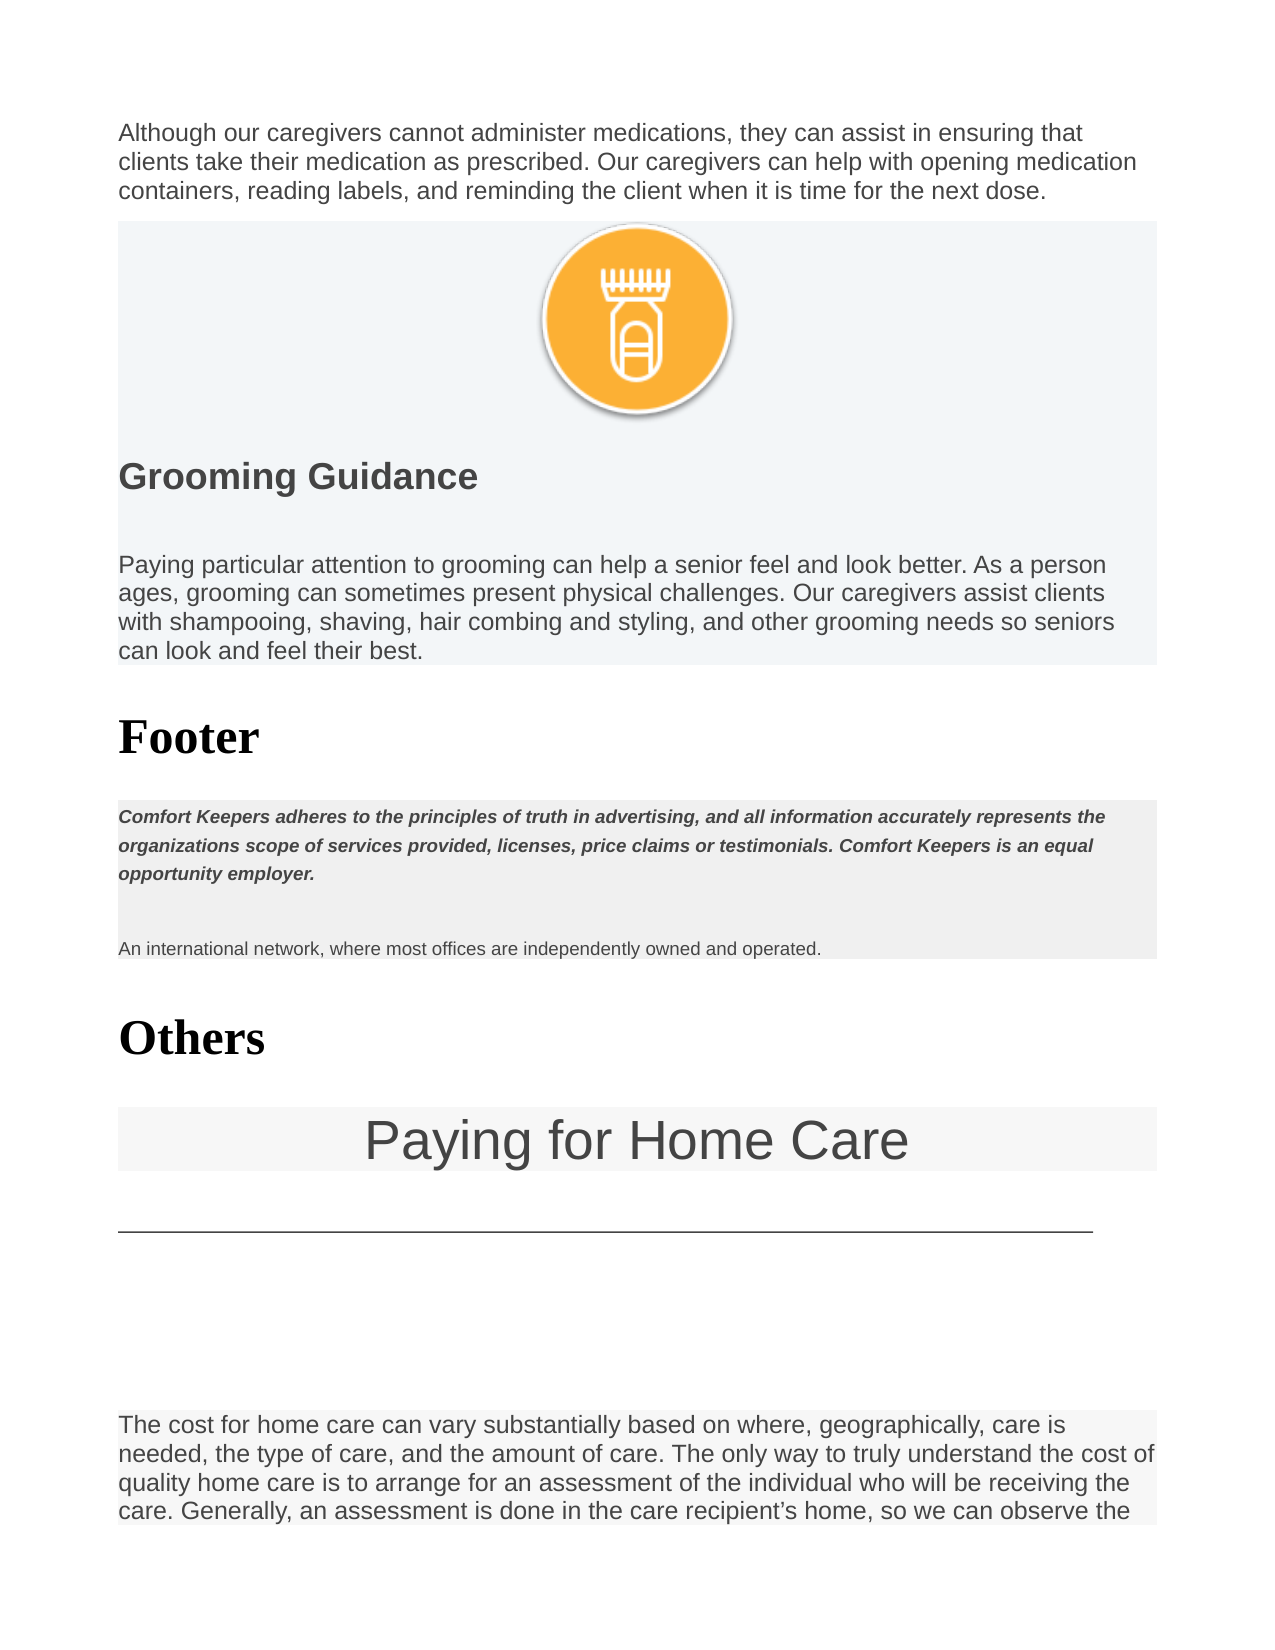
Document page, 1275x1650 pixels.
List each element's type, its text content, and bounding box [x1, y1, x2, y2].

text Paying particular attention to grooming can help a senior feel and look better. As a person ages, grooming can sometimes present physical challenges. Our caregivers assist clients with shampooing, shaving, hair combing and styling, and other grooming needs so seniors can look and feel their best. [118, 550, 1157, 665]
subtitle Others [118, 1008, 1157, 1065]
subtitle Grooming Guidance [118, 453, 1157, 497]
text The cost for home care can vary substantially based on where, geographically, care is needed, the type of care, and the amount of care. The only way to truly understand the cost of quality home care is to arrange for an assessment of the individual who will be receiving the care. Generally, an assessment is done in the care recipient’s home, so we can observe the [118, 1410, 1157, 1525]
subtitle Footer [118, 706, 1157, 764]
subtitle Paying for Home Care [118, 1107, 1157, 1171]
text An international network, where most offices are independently owned and operated. [118, 931, 1157, 959]
text Although our caregivers cannot administer medications, they can assist in ensuring that clients take their medication as prescribed. Our caregivers can help with opening medication containers, reading labels, and reminding the client when it is time for the next dose. [118, 118, 1157, 204]
text Comfort Keepers adheres to the principles of truth in advertising, and all information accurately represents the organizations scope of services provided, licenses, price claims or testimonials. Comfort Keepers is an equal opportunity employer. [118, 800, 1157, 884]
picture [536, 221, 739, 425]
